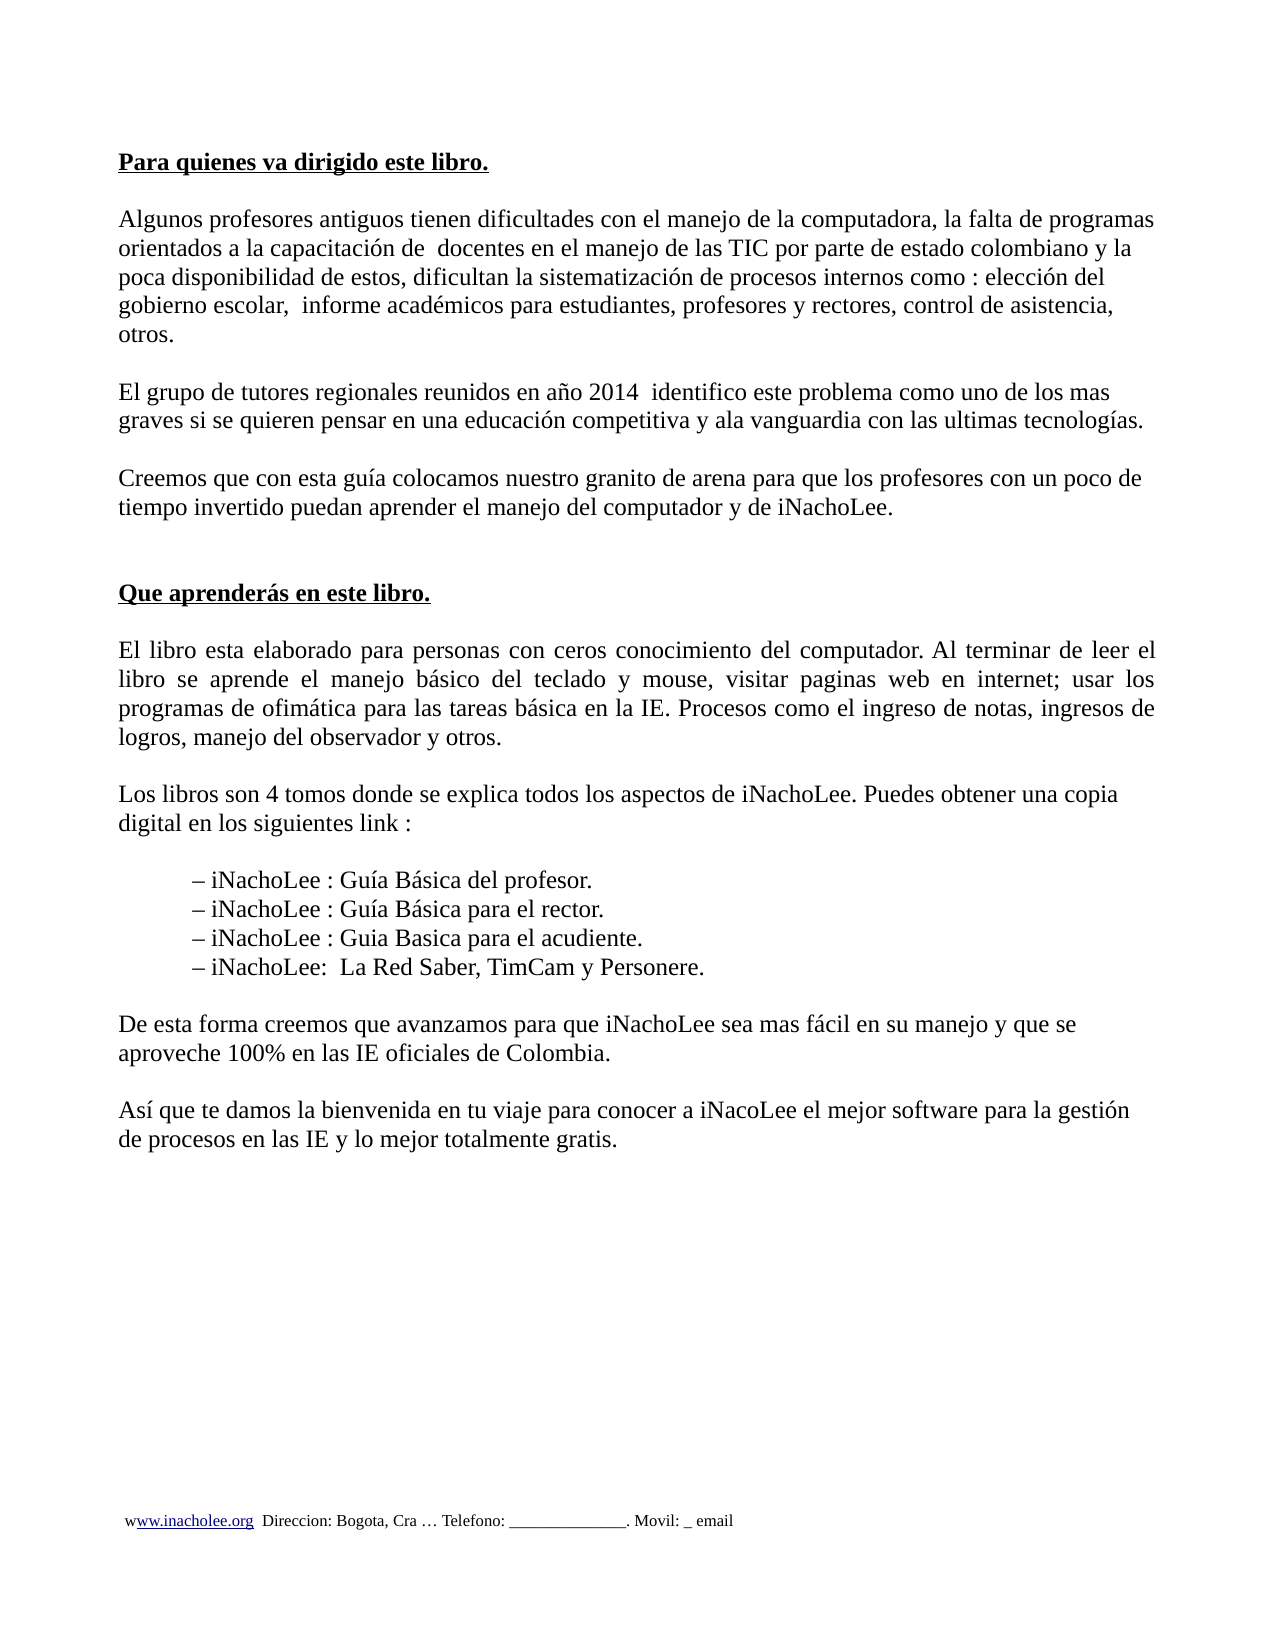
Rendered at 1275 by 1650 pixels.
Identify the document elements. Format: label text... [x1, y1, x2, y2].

text El libro esta elaborado para personas con ceros conocimiento del computador. Al terminar de leer el libro se aprende el manejo básico del teclado y mouse, visitar paginas web en internet; usar los programas de ofimática para las tareas básica en la IE. Procesos como el ingreso de notas, ingresos de logros, manejo del observador y otros. [118, 636, 1157, 751]
text Creemos que con esta guía colocamos nuestro granito de arena para que los profesores con un poco de tiempo invertido puedan aprender el manejo del computador y de iNachoLee. [118, 463, 1157, 521]
text Así que te damos la bienvenida en tu viaje para conocer a iNacoLee el mejor software para la gestión de procesos en las IE y lo mejor totalmente gratis. [118, 1096, 1157, 1153]
text Para quienes va dirigido este libro. [118, 147, 1157, 176]
text Los libros son 4 tomos donde se explica todos los aspectos de iNachoLee. Puedes obtener una copia digital en los siguientes link : [118, 779, 1157, 837]
text De esta forma creemos que avanzamos para que iNachoLee sea mas fácil en su manejo y que se aproveche 100% en las IE oficiales de Colombia. [118, 1009, 1157, 1067]
text Que aprenderás en este libro. [118, 578, 1157, 607]
text Algunos profesores antiguos tienen dificultades con el manejo de la computadora, la falta de programas orientados a la capacitación de docentes en el manejo de las TIC por parte de estado colombiano y la poca disponibilidad de estos, dificultan la sistematización de procesos internos como : elección del gobierno escolar, informe académicos para estudiantes, profesores y rectores, control de asistencia, otros. [118, 204, 1157, 348]
text – iNachoLee : Guía Básica del profesor. [118, 866, 1157, 894]
text El grupo de tutores regionales reunidos en año 2014 identifico este problema como uno de los mas graves si se quieren pensar en una educación competitiva y ala vanguardia con las ultimas tecnologías. [118, 377, 1157, 434]
text – iNachoLee : Guia Basica para el acudiente. [118, 923, 1157, 952]
text – iNachoLee: La Red Saber, TimCam y Personere. [118, 952, 1157, 981]
text – iNachoLee : Guía Básica para el rector. [118, 894, 1157, 923]
